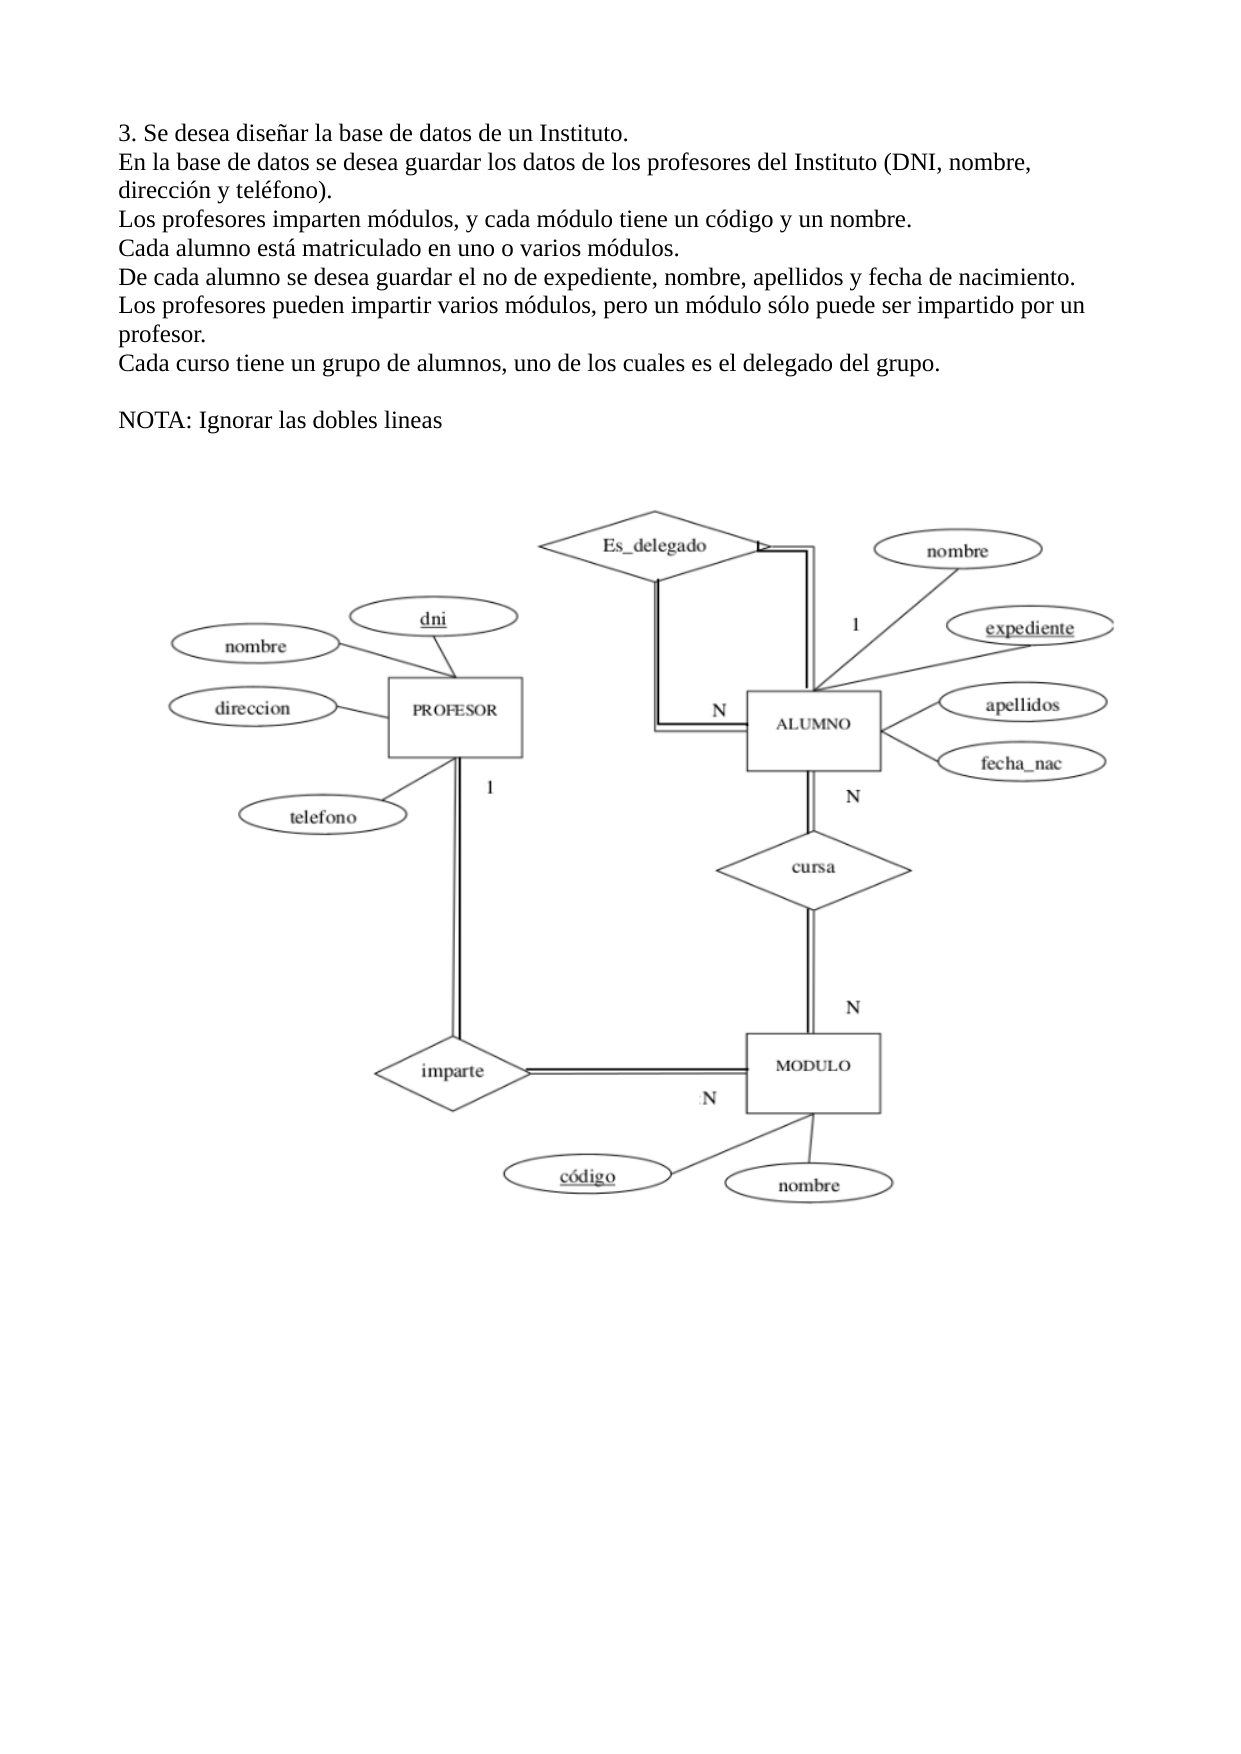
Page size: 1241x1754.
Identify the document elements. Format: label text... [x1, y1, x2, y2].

text dirección y teléfono). [118, 176, 1122, 204]
text Cada alumno está matriculado en uno o varios módulos. [118, 233, 1122, 262]
text En la base de datos se desea guardar los datos de los profesores del Instituto (DNI, nombre, [118, 147, 1122, 176]
text NOTA: Ignorar las dobles lineas [118, 406, 1122, 434]
text Los profesores pueden impartir varios módulos, pero un módulo sólo puede ser impartido por un [118, 291, 1122, 319]
text Cada curso tiene un grupo de alumnos, uno de los cuales es el delegado del grupo. [118, 348, 1122, 377]
text Los profesores imparten módulos, y cada módulo tiene un código y un nombre. [118, 204, 1122, 233]
text De cada alumno se desea guardar el no de expediente, nombre, apellidos y fecha de nacimiento. [118, 262, 1122, 291]
text 3. Se desea diseñar la base de datos de un Instituto. [118, 118, 1122, 147]
text profesor. [118, 319, 1122, 348]
picture [138, 479, 1143, 1214]
